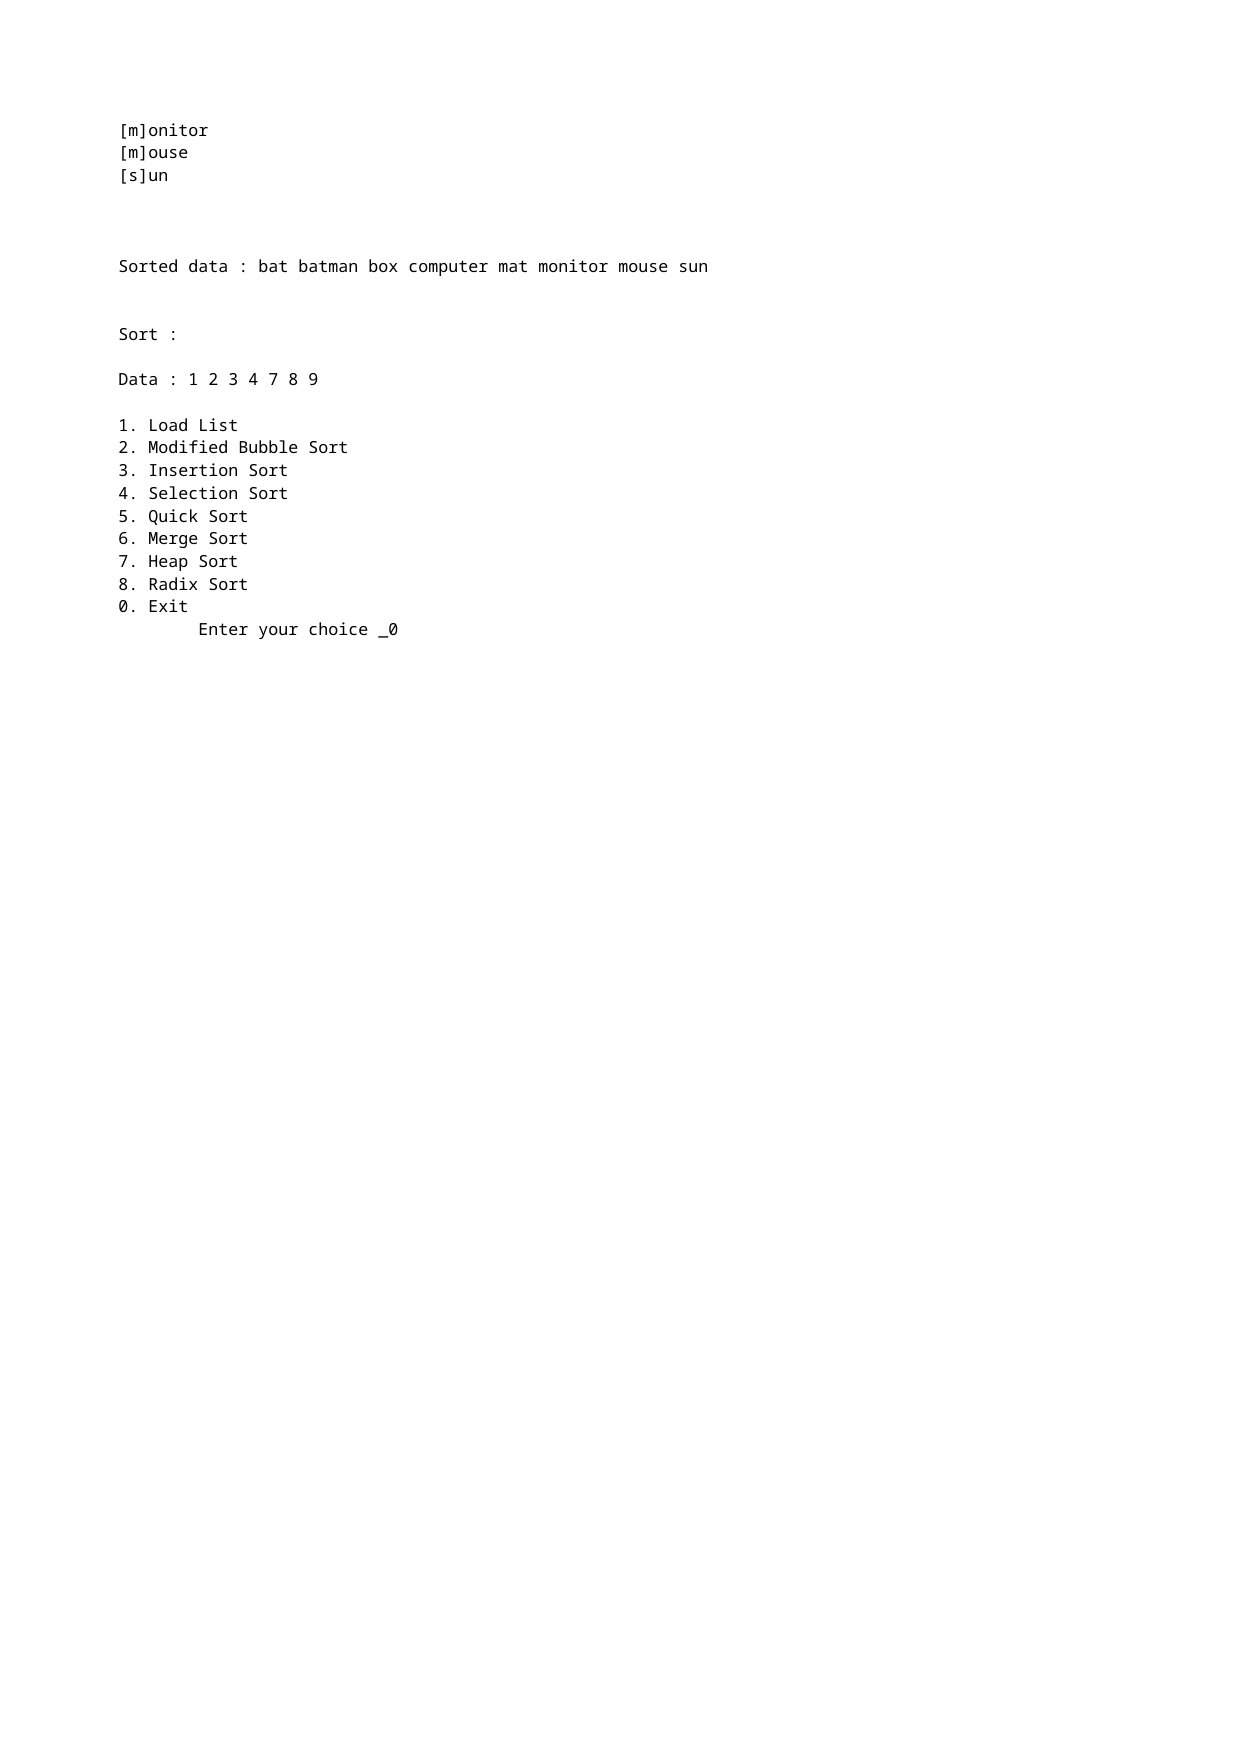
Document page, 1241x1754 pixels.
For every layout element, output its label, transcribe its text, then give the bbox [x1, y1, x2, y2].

text 2. Modified Bubble Sort [118, 436, 1122, 459]
text [m]onitor [118, 118, 1122, 141]
text [m]ouse [118, 141, 1122, 163]
text 7. Heap Sort [118, 549, 1122, 572]
text 6. Merge Sort [118, 527, 1122, 549]
text 1. Load List [118, 413, 1122, 436]
text [s]un [118, 163, 1122, 186]
text 8. Radix Sort [118, 572, 1122, 595]
text 0. Exit [118, 595, 1122, 618]
text 4. Selection Sort [118, 481, 1122, 504]
text Enter your choice _0 [118, 618, 1122, 640]
text 3. Insertion Sort [118, 459, 1122, 481]
text Data : 1 2 3 4 7 8 9 [118, 368, 1122, 391]
text Sort : [118, 322, 1122, 345]
text Sorted data : bat batman box computer mat monitor mouse sun [118, 254, 1122, 277]
text 5. Quick Sort [118, 504, 1122, 527]
